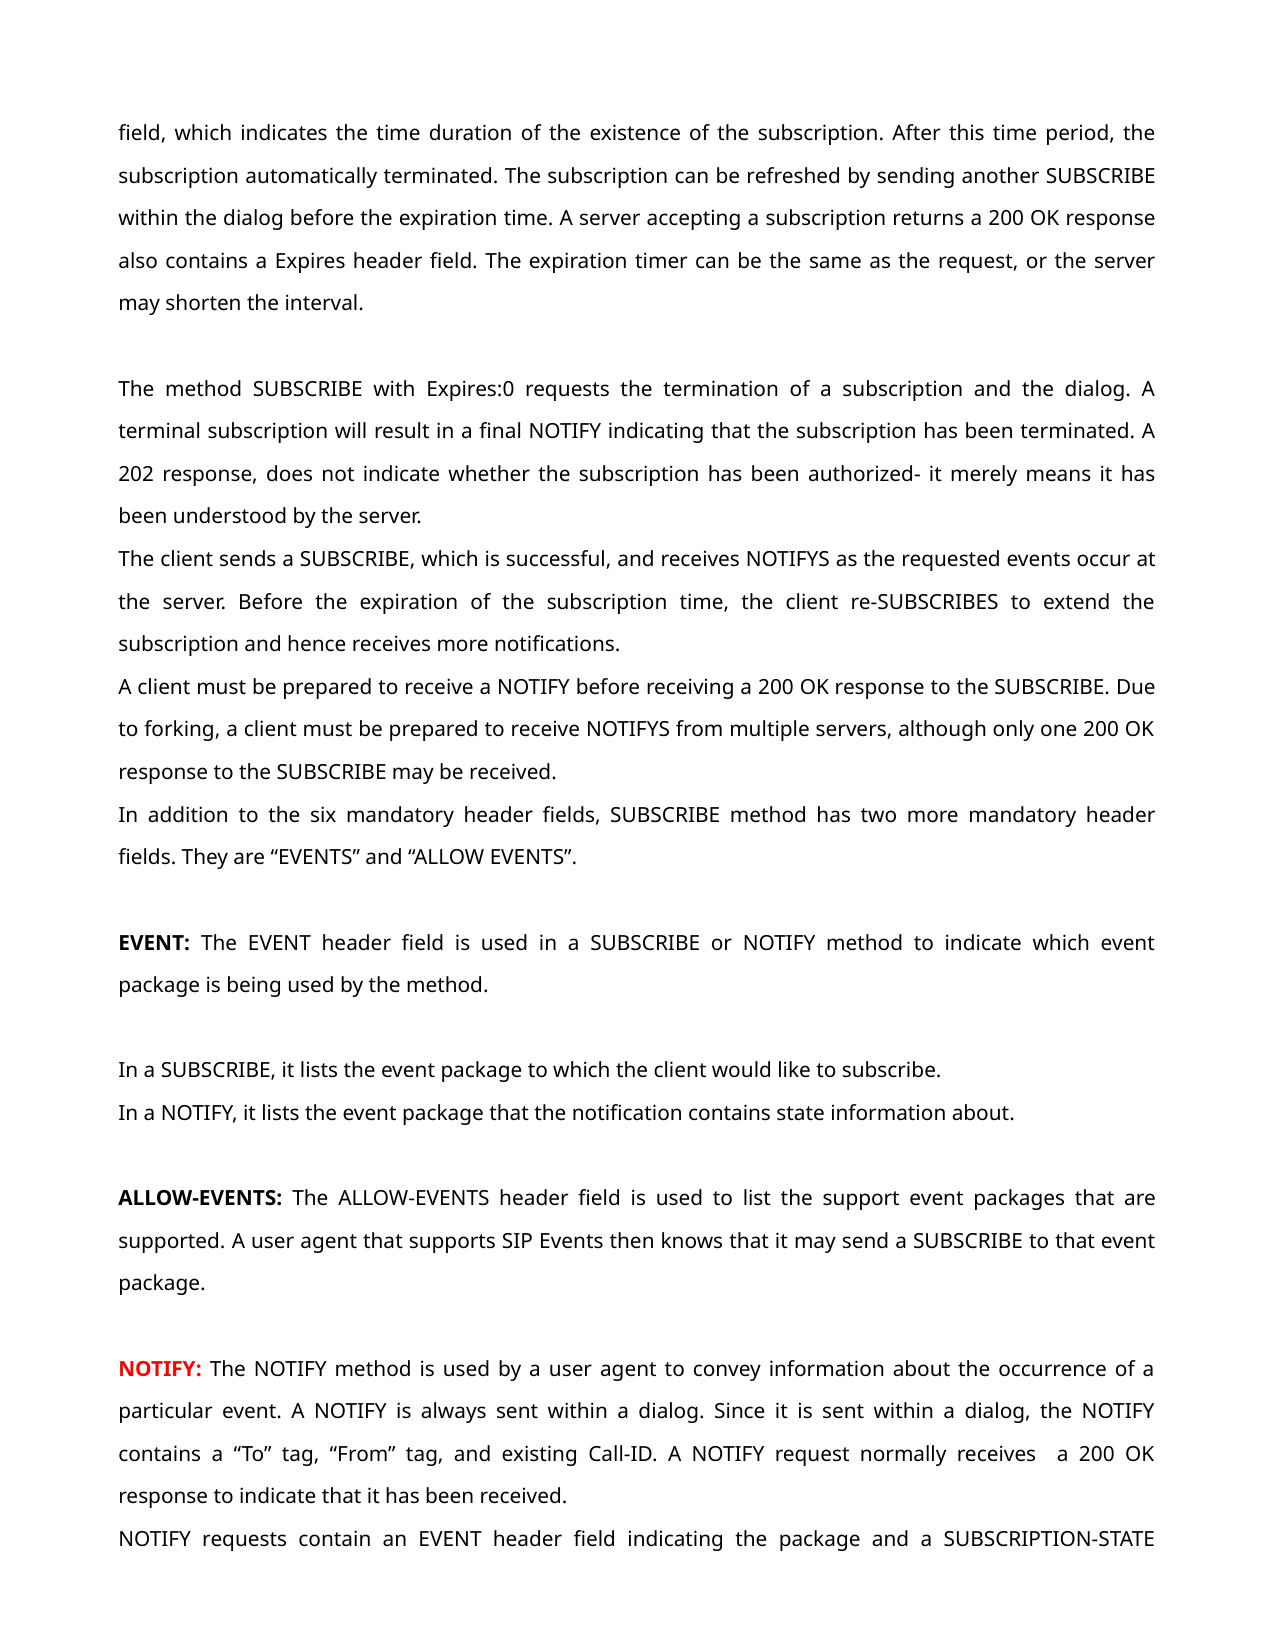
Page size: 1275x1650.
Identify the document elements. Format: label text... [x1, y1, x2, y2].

text NOTIFY requests contain an EVENT header field indicating the package and a SUBSCRIPTION-STATE [118, 1524, 1157, 1552]
text The client sends a SUBSCRIBE, which is successful, and receives NOTIFYS as the requested events occur at the server. Before the expiration of the subscription time, the client re-SUBSCRIBES to extend the subscription and hence receives more notifications. [118, 544, 1157, 658]
text A client must be prepared to receive a NOTIFY before receiving a 200 OK response to the SUBSCRIBE. Due to forking, a client must be prepared to receive NOTIFYS from multiple servers, although only one 200 OK response to the SUBSCRIBE may be received. [118, 672, 1157, 786]
text field, which indicates the time duration of the existence of the subscription. After this time period, the subscription automatically terminated. The subscription can be refreshed by sending another SUBSCRIBE within the dialog before the expiration time. A server accepting a subscription returns a 200 OK response also contains a Expires header field. The expiration timer can be the same as the request, or the server may shorten the interval. [118, 118, 1157, 317]
text NOTIFY: The NOTIFY method is used by a user agent to convey information about the occurrence of a particular event. A NOTIFY is always sent within a dialog. Since it is sent within a dialog, the NOTIFY contains a “To” tag, “From” tag, and existing Call-ID. A NOTIFY request normally receives a 200 OK response to indicate that it has been received. [118, 1354, 1157, 1510]
text EVENT: The EVENT header field is used in a SUBSCRIBE or NOTIFY method to indicate which event package is being used by the method. [118, 928, 1157, 999]
text In a SUBSCRIBE, it lists the event package to which the client would like to subscribe. [118, 1055, 1157, 1084]
text ALLOW-EVENTS: The ALLOW-EVENTS header field is used to list the support event packages that are supported. A user agent that supports SIP Events then knows that it may send a SUBSCRIBE to that event package. [118, 1183, 1157, 1297]
text The method SUBSCRIBE with Expires:0 requests the termination of a subscription and the dialog. A terminal subscription will result in a final NOTIFY indicating that the subscription has been terminated. A 202 response, does not indicate whether the subscription has been authorized- it merely means it has been understood by the server. [118, 374, 1157, 530]
text In addition to the six mandatory header fields, SUBSCRIBE method has two more mandatory header fields. They are “EVENTS” and “ALLOW EVENTS”. [118, 800, 1157, 871]
text In a NOTIFY, it lists the event package that the notification contains state information about. [118, 1098, 1157, 1126]
